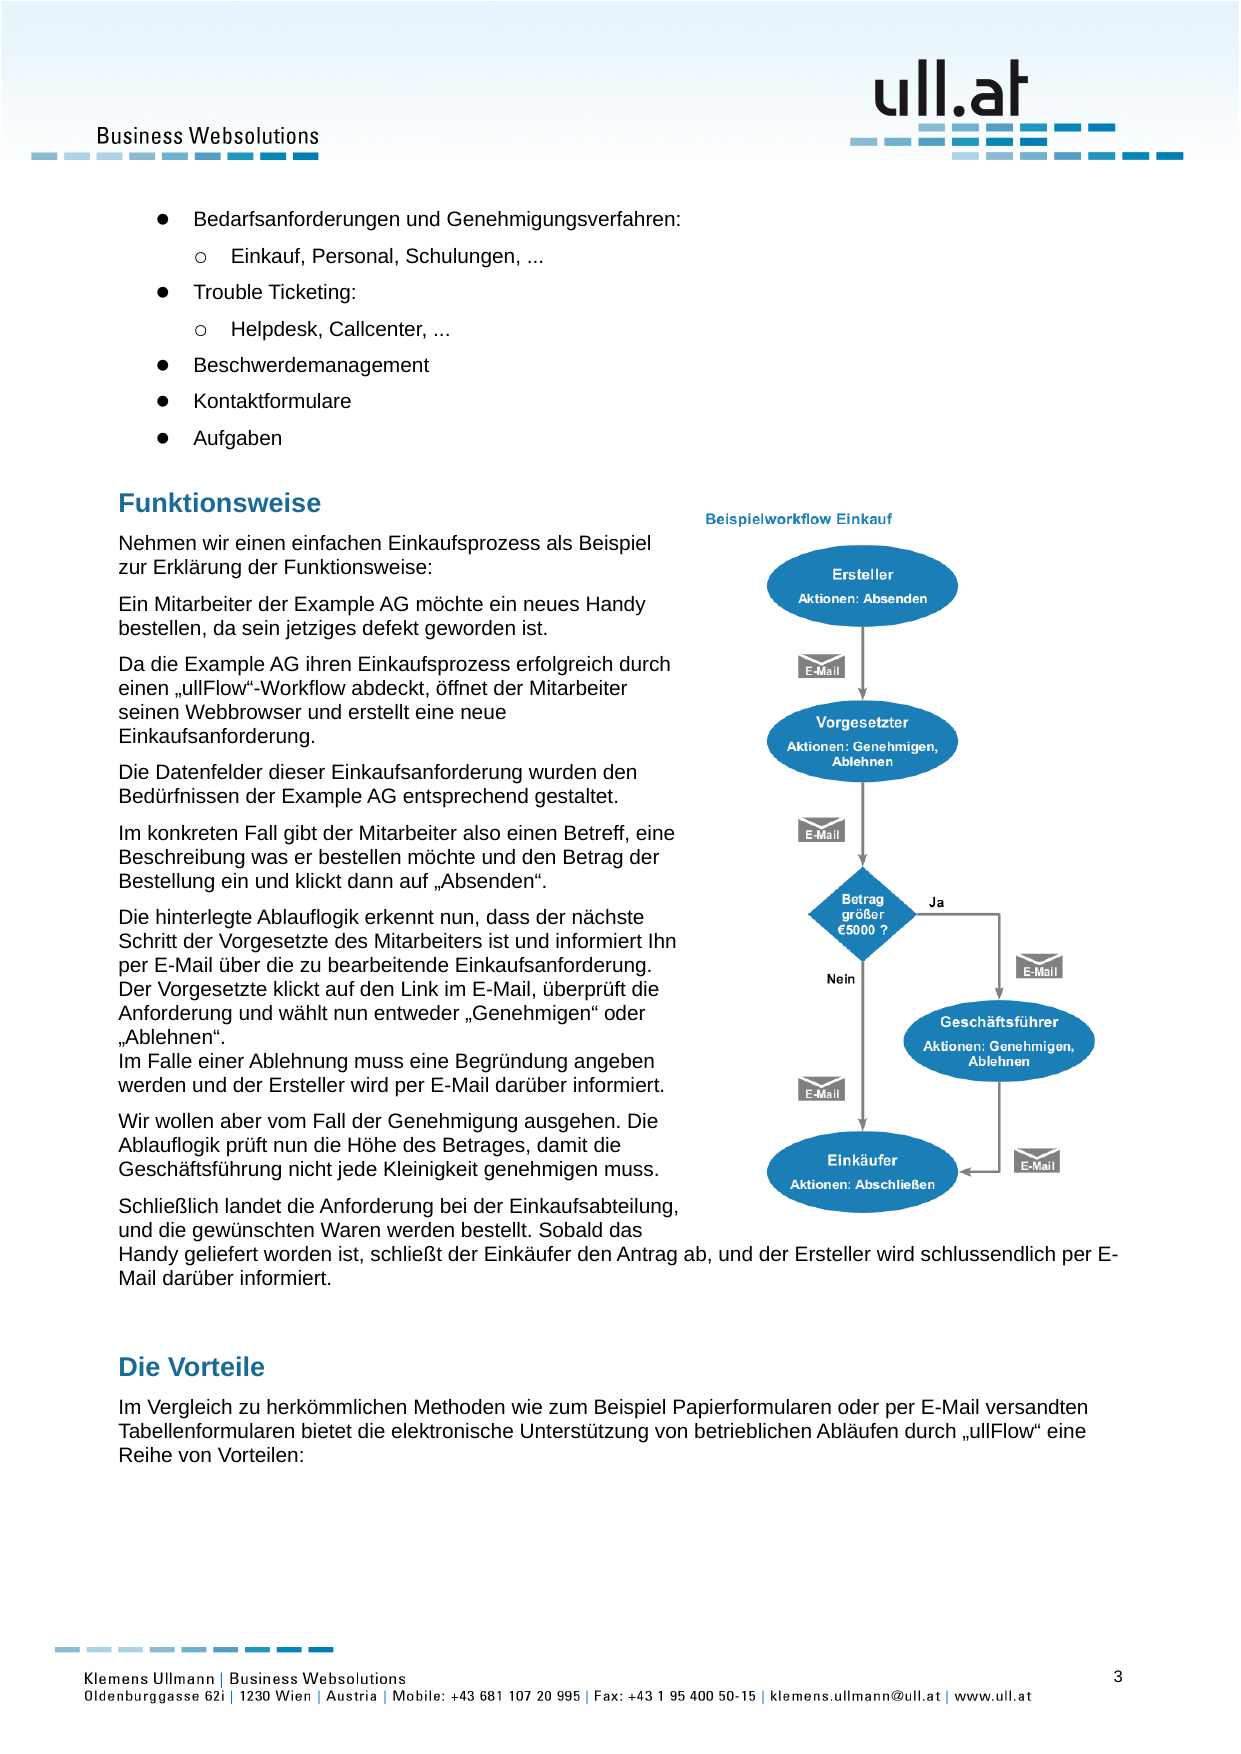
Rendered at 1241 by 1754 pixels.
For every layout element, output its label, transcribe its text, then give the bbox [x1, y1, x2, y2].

list Kontaktformulare [156, 389, 1122, 413]
picture [1, 1, 1239, 160]
text Ein Mitarbeiter der Example AG möchte ein neues Handy bestellen, da sein jetziges defekt geworden ist. [118, 591, 682, 639]
text Nehmen wir einen einfachen Einkaufsprozess als Beispiel zur Erklärung der Funktionsweise: [118, 531, 682, 579]
subtitle Die Vorteile [118, 1351, 1122, 1382]
list Trouble Ticketing: [156, 280, 1122, 304]
text Da die Example AG ihren Einkaufsprozess erfolgreich durch einen „ullFlow“-Workflow abdeckt, öffnet der Mitarbeiter seinen Webbrowser und erstellt eine neue Einkaufsanforderung. [118, 652, 682, 748]
list Helpdesk, Callcenter, ... [193, 316, 1122, 340]
text Die hinterlegte Ablauflogik erkennt nun, dass der nächste Schritt der Vorgesetzte des Mitarbeiters ist und informiert Ihn per E-Mail über die zu bearbeitende Einkaufsanforderung. Der Vorgesetzte klickt auf den Link im E-Mail, überprüft die Anforderung und wählt nun entweder „Genehmigen“ oder „Ablehnen“. Im Falle einer Ablehnung muss eine Begründung angeben werden und der Ersteller wird per E-Mail darüber informiert. [118, 905, 682, 1097]
text Schließlich landet die Anforderung bei der Einkaufsabteilung, und die gewünschten Waren werden bestellt. Sobald das Handy geliefert worden ist, schließt der Einkäufer den Antrag ab, und der Ersteller wird schlussendlich per E-Mail darüber informiert. [118, 1193, 1122, 1313]
list Bedarfsanforderungen und Genehmigungsverfahren: [156, 207, 1122, 231]
text Im konkreten Fall gibt der Mitarbeiter also einen Betreff, eine Beschreibung was er bestellen möchte und den Betrag der Bestellung ein und klickt dann auf „Absenden“. [118, 821, 682, 892]
text Die Datenfelder dieser Einkaufsanforderung wurden den Bedürfnissen der Example AG entsprechend gestaltet. [118, 760, 682, 808]
list Aufgaben [156, 426, 1122, 450]
text Wir wollen aber vom Fall der Genehmigung ausgehen. Die Ablauflogik prüft nun die Höhe des Betrages, damit die Geschäftsführung nicht jede Kleinigkeit genehmigen muss. [118, 1109, 682, 1181]
list Einkauf, Personal, Schulungen, ... [193, 243, 1122, 267]
subtitle Funktionsweise [118, 487, 1122, 518]
picture [682, 493, 1121, 1233]
picture [25, 1647, 1049, 1745]
text Im Vergleich zu herkömmlichen Methoden wie zum Beispiel Papierformularen oder per E-Mail versandten Tabellenformularen bietet die elektronische Unterstützung von betrieblichen Abläufen durch „ullFlow“ eine Reihe von Vorteilen: [118, 1394, 1122, 1466]
list Beschwerdemanagement [156, 353, 1122, 377]
